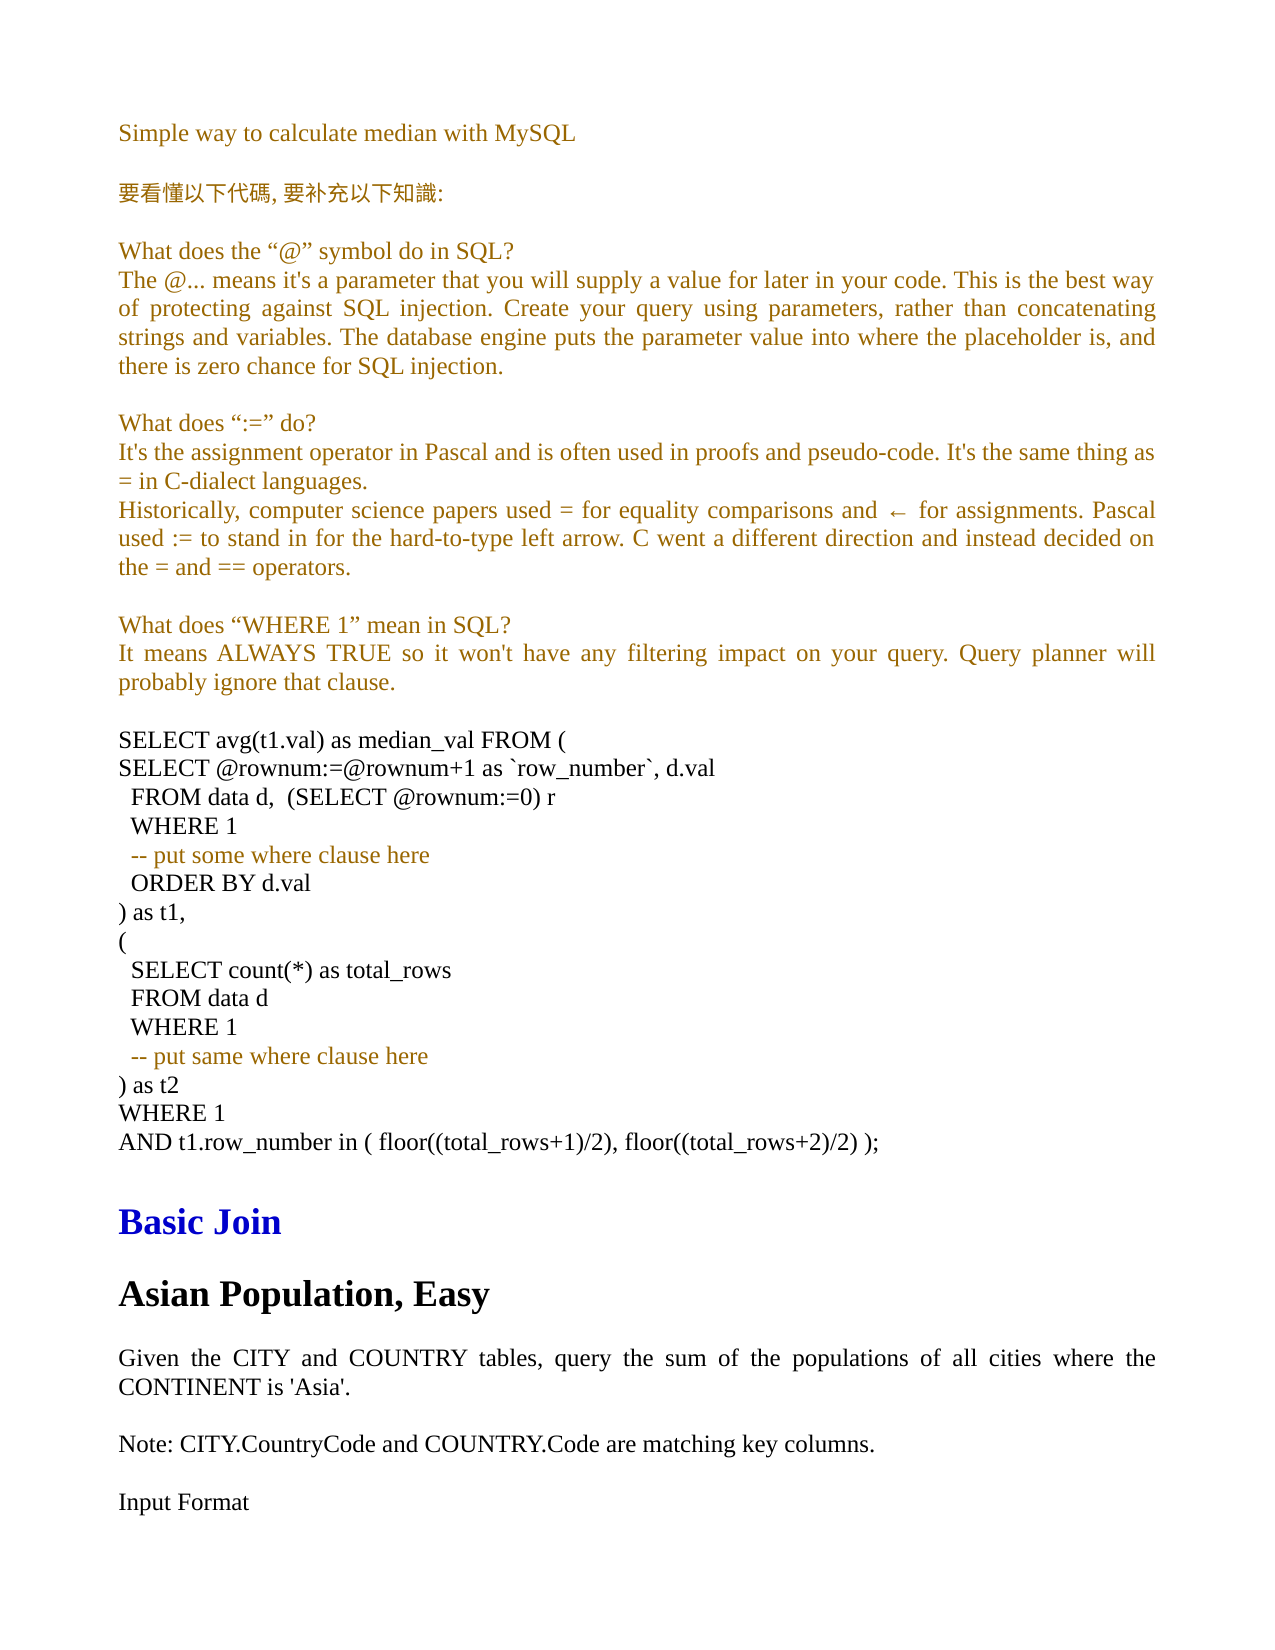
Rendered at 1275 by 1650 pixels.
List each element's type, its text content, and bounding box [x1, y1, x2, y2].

text -- put some where clause here [118, 840, 1157, 868]
text FROM data d, (SELECT @rownum:=0) r [118, 782, 1157, 811]
text ) as t2 [118, 1070, 1157, 1098]
text WHERE 1 [118, 811, 1157, 840]
text The @... means it's a parameter that you will supply a value for later in your code. This is the best way of protecting against SQL injection. Create your query using parameters, rather than concatenating strings and variables. The database engine puts the parameter value into where the placeholder is, and there is zero chance for SQL injection. [118, 265, 1157, 380]
text Simple way to calculate median with MySQL [118, 118, 1157, 147]
text Asian Population, Easy [118, 1271, 1157, 1314]
text FROM data d [118, 983, 1157, 1012]
text It's the assignment operator in Pascal and is often used in proofs and pseudo-code. It's the same thing as = in C-dialect languages. [118, 437, 1157, 495]
text Note: CITY.CountryCode and COUNTRY.Code are matching key columns. [118, 1429, 1157, 1458]
text WHERE 1 [118, 1098, 1157, 1127]
text ) as t1, [118, 897, 1157, 926]
text Given the CITY and COUNTRY tables, query the sum of the populations of all cities where the CONTINENT is 'Asia'. [118, 1343, 1157, 1400]
text SELECT avg(t1.val) as median_val FROM ( [118, 725, 1157, 753]
text ( [118, 926, 1157, 955]
text SELECT @rownum:=@rownum+1 as `row_number`, d.val [118, 753, 1157, 782]
text ORDER BY d.val [118, 868, 1157, 897]
text Historically, computer science papers used = for equality comparisons and ← for assignments. Pascal used := to stand in for the hard-to-type left arrow. C went a different direction and instead decided on the = and == operators. [118, 495, 1157, 581]
text 要看懂以下代碼, 要补充以下知識: [118, 176, 1157, 207]
text -- put same where clause here [118, 1041, 1157, 1070]
text It means ALWAYS TRUE so it won't have any filtering impact on your query. Query planner will probably ignore that clause. [118, 638, 1157, 696]
text Basic Join [118, 1199, 1157, 1242]
text SELECT count(*) as total_rows [118, 955, 1157, 983]
text What does “:=” do? [118, 408, 1157, 437]
text What does “WHERE 1” mean in SQL? [118, 610, 1157, 638]
text What does the “@” symbol do in SQL? [118, 236, 1157, 265]
text Input Format [118, 1487, 1157, 1515]
text WHERE 1 [118, 1012, 1157, 1041]
text AND t1.row_number in ( floor((total_rows+1)/2), floor((total_rows+2)/2) ); [118, 1127, 1157, 1156]
